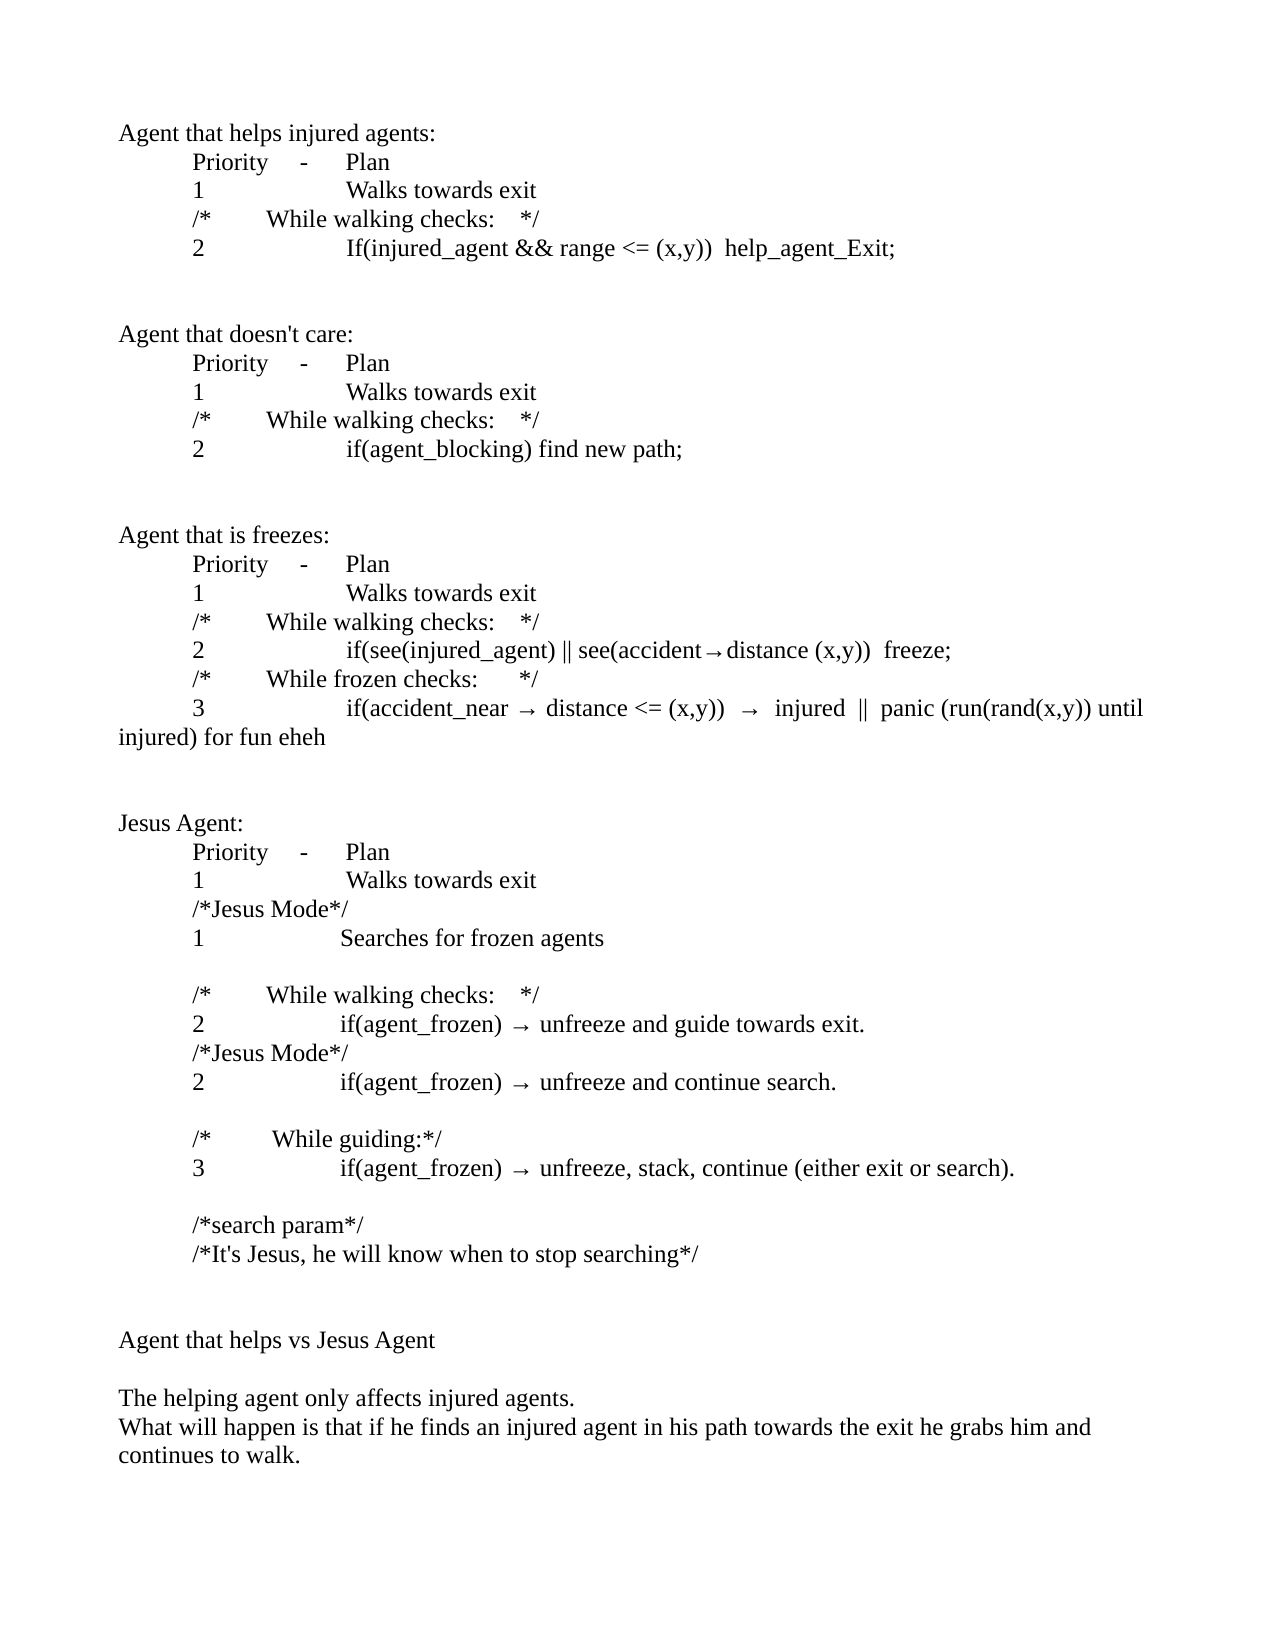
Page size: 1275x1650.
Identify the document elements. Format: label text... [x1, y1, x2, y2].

text /* While walking checks: */ [118, 406, 1157, 434]
text Priority - Plan [118, 147, 1157, 176]
text /*It's Jesus, he will know when to stop searching*/ [118, 1239, 1157, 1268]
text Jesus Agent: [118, 808, 1157, 837]
text 1 Walks towards exit [118, 866, 1157, 894]
text The helping agent only affects injured agents. [118, 1383, 1157, 1412]
text 2 if(agent_frozen) → unfreeze and guide towards exit. [118, 1009, 1157, 1038]
text 2 if(agent_blocking) find new path; [118, 434, 1157, 463]
text 2 If(injured_agent && range <= (x,y)) help_agent_Exit; [118, 233, 1157, 262]
text /* While frozen checks: */ [118, 664, 1157, 693]
text /*search param*/ [118, 1211, 1157, 1239]
text What will happen is that if he finds an injured agent in his path towards the exit he grabs him and continues to walk. [118, 1412, 1157, 1469]
text Agent that helps injured agents: [118, 118, 1157, 147]
text 1 Walks towards exit [118, 377, 1157, 406]
text Priority - Plan [118, 348, 1157, 377]
text /* While walking checks: */ [118, 607, 1157, 636]
text 1 Walks towards exit [118, 578, 1157, 607]
text Agent that helps vs Jesus Agent [118, 1326, 1157, 1354]
text 3 if(agent_frozen) → unfreeze, stack, continue (either exit or search). [118, 1153, 1157, 1182]
text Agent that is freezes: [118, 521, 1157, 549]
text /* While walking checks: */ [118, 981, 1157, 1009]
text 1 Walks towards exit [118, 176, 1157, 204]
text /*Jesus Mode*/ [118, 1038, 1157, 1067]
text Priority - Plan [118, 549, 1157, 578]
text 2 if(agent_frozen) → unfreeze and continue search. [118, 1067, 1157, 1096]
text /*Jesus Mode*/ [118, 894, 1157, 923]
text Priority - Plan [118, 837, 1157, 866]
text 3 if(accident_near → distance <= (x,y)) → injured || panic (run(rand(x,y)) until injured) for fun eheh [118, 693, 1157, 751]
text 2 if(see(injured_agent) || see(accident→distance (x,y)) freeze; [118, 636, 1157, 664]
text 1 Searches for frozen agents [118, 923, 1157, 952]
text /* While guiding:*/ [118, 1124, 1157, 1153]
text Agent that doesn't care: [118, 319, 1157, 348]
text /* While walking checks: */ [118, 204, 1157, 233]
